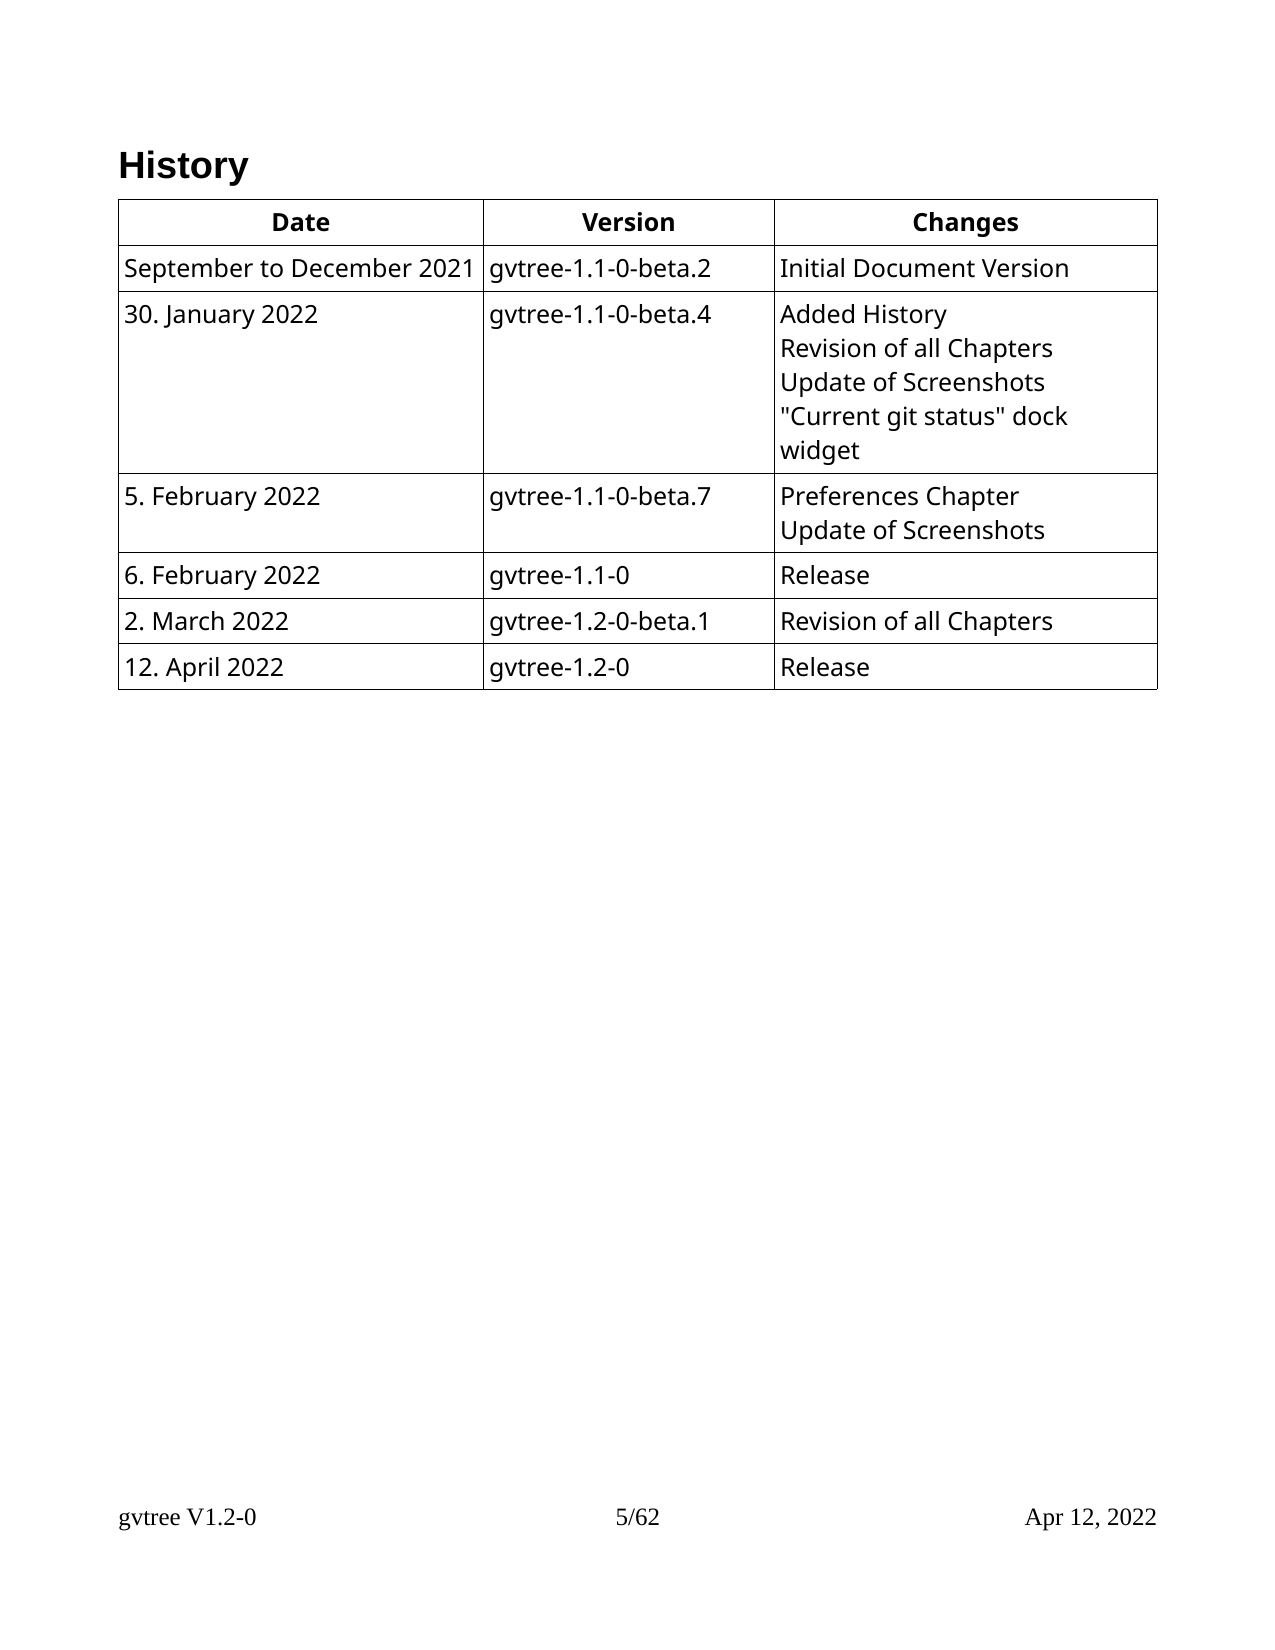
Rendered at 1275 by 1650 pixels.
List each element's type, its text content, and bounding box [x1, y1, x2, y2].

table_cell gvtree-1.1-0-beta.4 [484, 292, 774, 472]
table_cell Revision of all Chapters [775, 599, 1157, 643]
table_cell 12. April 2022 [119, 644, 483, 689]
table_cell gvtree-1.2-0-beta.1 [484, 599, 774, 643]
subtitle History [118, 143, 1157, 187]
table_cell 30. January 2022 [119, 292, 483, 472]
table_cell 5. February 2022 [119, 474, 483, 552]
table_header Changes [775, 200, 1157, 245]
table_cell Release [775, 553, 1157, 598]
table_cell 6. February 2022 [119, 553, 483, 598]
table_cell Release [775, 644, 1157, 689]
table_cell gvtree-1.2-0 [484, 644, 774, 689]
table_cell Initial Document Version [775, 246, 1157, 291]
table_cell gvtree-1.1-0 [484, 553, 774, 598]
table_cell September to December 2021 [119, 246, 483, 291]
table_cell 2. March 2022 [119, 599, 483, 643]
table_header Version [484, 200, 774, 245]
table_header Date [119, 200, 483, 245]
table_cell Preferences Chapter Update of Screenshots [775, 474, 1157, 552]
table_cell gvtree-1.1-0-beta.2 [484, 246, 774, 291]
table_cell Added History Revision of all Chapters Update of Screenshots "Current git status" dock widget [775, 292, 1157, 472]
table_cell gvtree-1.1-0-beta.7 [484, 474, 774, 552]
